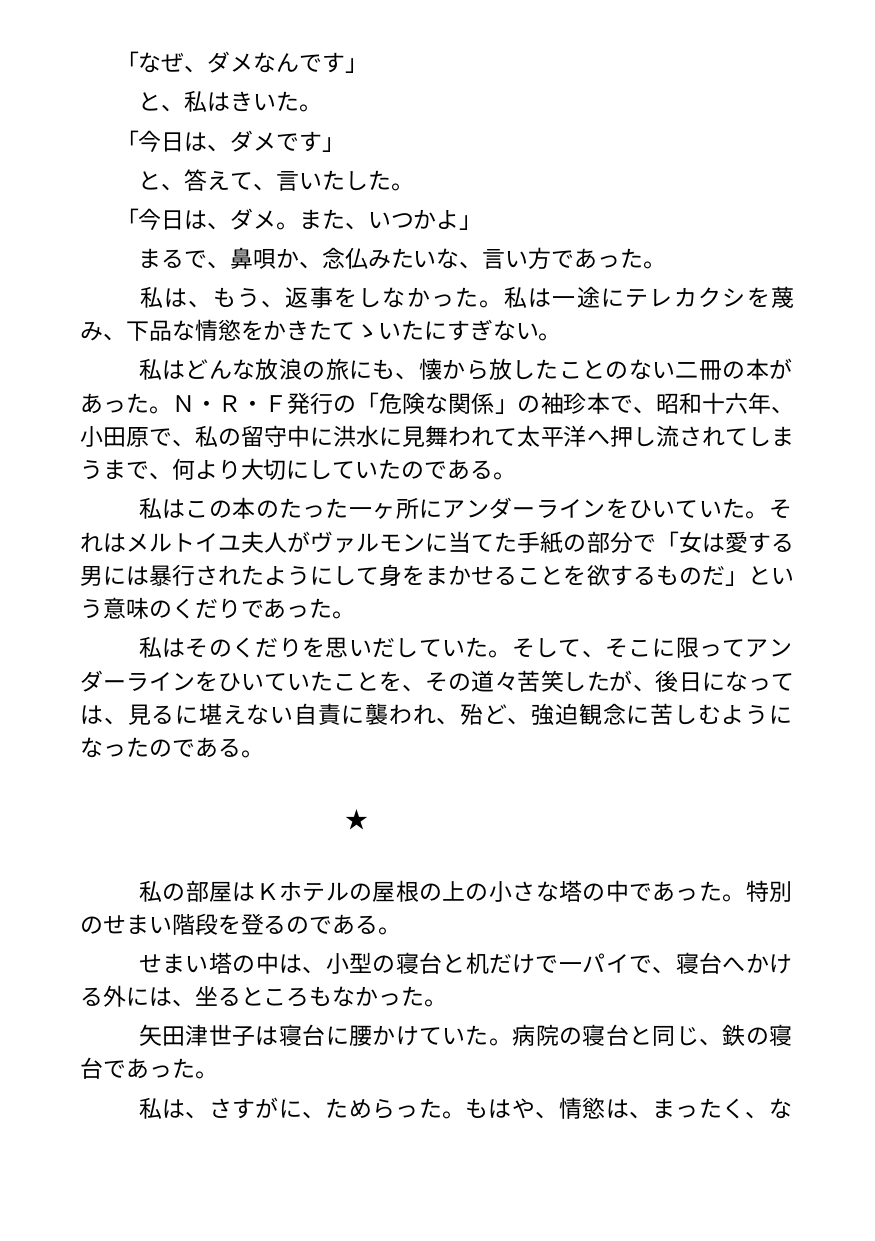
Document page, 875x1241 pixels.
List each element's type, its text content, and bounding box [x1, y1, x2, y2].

text 私はどんな放浪の旅にも、懐から放したことのない二冊の本があった。Ｎ・Ｒ・Ｆ発行の「危険な関係」の袖珍本で、昭和十六年、小田原で、私の留守中に洪水に見舞われて太平洋へ押し流されてしまうまで、何より大切にしていたのである。 [80, 352, 794, 485]
text 私の部屋はＫホテルの屋根の上の小さな塔の中であった。特別のせまい階段を登るのである。 [80, 873, 794, 940]
text せまい塔の中は、小型の寝台と机だけで一パイで、寝台へかける外には、坐るところもなかった。 [80, 946, 794, 1012]
text と、私はきいた。 [80, 84, 794, 117]
text 矢田津世子は寝台に腰かけていた。病院の寝台と同じ、鉄の寝台であった。 [80, 1018, 794, 1084]
text まるで、鼻唄か、念仏みたいな、言い方であった。 [80, 241, 794, 274]
text 私はこの本のたった一ヶ所にアンダーラインをひいていた。それはメルトイユ夫人がヴァルモンに当てた手紙の部分で「女は愛する男には暴行されたようにして身をまかせることを欲するものだ」という意味のくだりであった。 [80, 491, 794, 624]
text 私は、もう、返事をしなかった。私は一途にテレカクシを蔑み、下品な情慾をかきたてゝいたにすぎない。 [80, 280, 794, 346]
text 「なぜ、ダメなんです」 [80, 45, 794, 78]
text 「今日は、ダメです」 [80, 123, 794, 157]
text と、答えて、言いたした。 [80, 162, 794, 196]
text 私は、さすがに、ためらった。もはや、情慾は、まったく、な [80, 1091, 794, 1124]
text 私はそのくだりを思いだしていた。そして、そこに限ってアンダーラインをひいていたことを、その道々苦笑したが、後日になっては、見るに堪えない自責に襲われ、殆ど、強迫観念に苦しむようになったのである。 [80, 630, 794, 763]
text 「今日は、ダメ。また、いつかよ」 [80, 202, 794, 235]
text ★ [80, 802, 794, 835]
